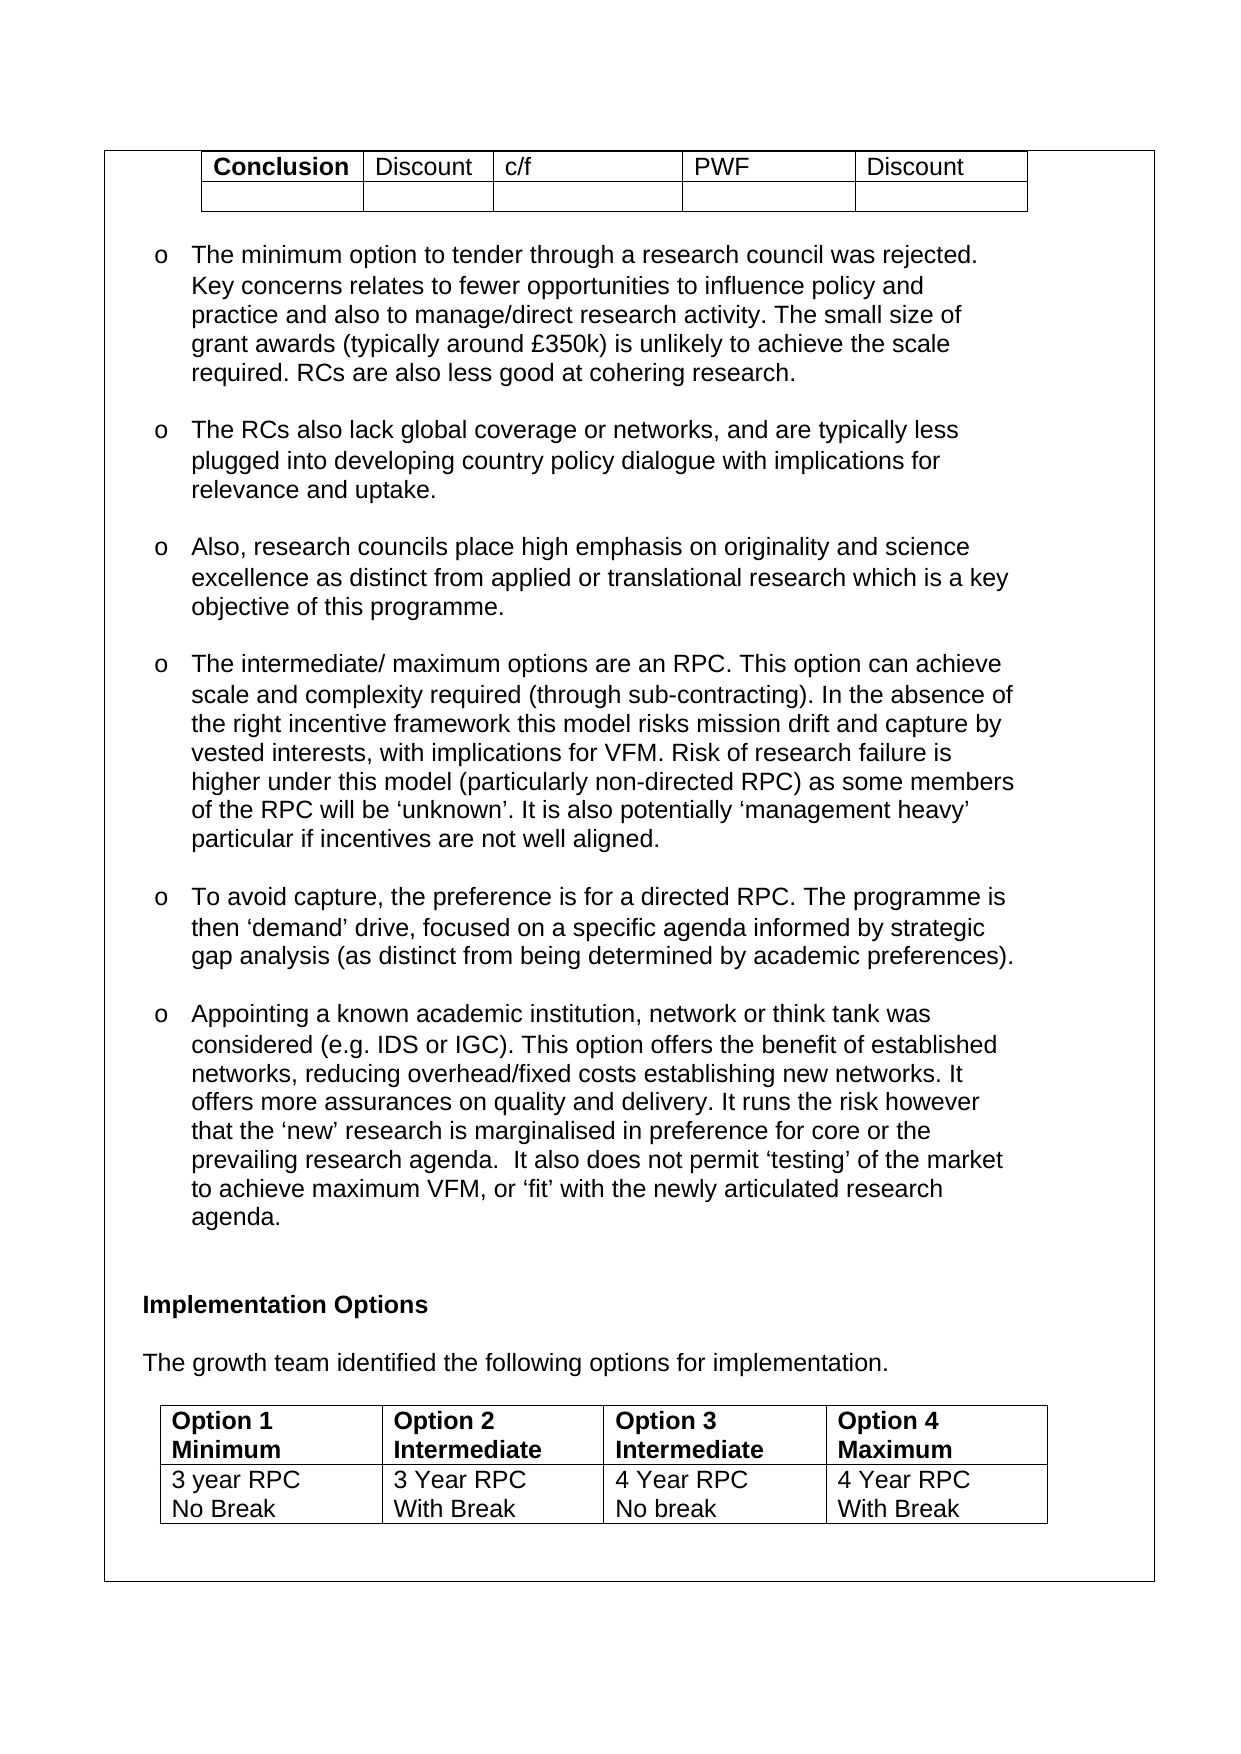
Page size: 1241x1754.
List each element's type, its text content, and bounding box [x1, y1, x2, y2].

table_header Option 2 Intermediate [383, 1406, 603, 1464]
table_cell 3 year RPC No Break [161, 1465, 382, 1522]
table_cell 4 Year RPC No break [604, 1465, 826, 1522]
table_header Option 1 Minimum [161, 1406, 382, 1464]
table_header Option 4 Maximum [827, 1406, 1047, 1464]
table_cell 4 Year RPC With Break [827, 1465, 1047, 1522]
table_cell Discount [856, 152, 1027, 181]
table_cell [364, 182, 493, 211]
table_header A. What are the feasible options that address the need set out in the Strategic case? What are the policy objectives? The policy objective is to increase knowledge of the relevance of EP model for LICs. The critical success factors relevant to this project were identified as follows: Delivers high quality research Engages policy makers such that research is used (uptake) Has relevance for LIC priorities and their developmental needs Represents value for money (VFM) The options appraisal evaluated the project against the following 3 categories in addition to the CSC above: Scoping options Service solution options Service delivery options Implementation options Scoping Options The growth research team identified the following range of main options for the potential scope of the scheme, increasing in the size of the project: SWOT analysis The growth team carried out SWOT analysis on how well each option met the policy objective and critical success factors for the scheme. The results are set out in Table 1 below: Table 1 – Scoping options SWOT analysis The status quo (option S1 – existing arrangements/no EP work) would not support policy objectives. It fails to address an agenda attracting considerable policy interest. The do nothing option forms a benchmark for VFM analysis. The ‘do minimum’ scope (option S2) involves research on one EP only. It is discounted on the basis it is partial in its approach and unlikely to inform the broader picture of EP engagement in LICs. The ‘intermediate’ scope (option S3) looks to complete research on 2 EPs. This option is also discounted on the basis it fails to provide comprehensive picture on these new partnerships and provide a ‘balanced assessment’. The ‘maximum’ scope (option S4) of conducting research on at least 3 EPs meets all success criteria, supports business needs and represents the preferred way forward. This option has potential to provide a more comprehensive and informed picture. Service solution options The following main service solution options were identified for delivering project objectives and critical success factors. SWOT analysis The following SWOT analysis was conducted on how well each option met the policy objectives and critical success factors for the scheme. The results are presented in Table 1 below. Table 2 – Service Solution options – SWOT analysis The do nothing (or status quo) would not achieve spend objectives. It demonstrates a lack of commitment to tackling a strategic gap on LIC research issues - a key objective for DFID In house research was quickly discounted on the basis relevant skills are not available. In-house activities are more suited to research scoping and management as distinct from doing research. A short term consultancy is also assessed unlikely to achieve policy/spend objectives. Although a less expensive than other options, it is unlikely to deliver operational objectives, compromising on both quality and uptake. The option is therefore discounted. An outsourced research programme (whether medium or long term) offers greatest opportunities for in-depth analysis, research visibility, academic rigour, and synthesis of findings. A medium term research programme is preferred to a longer term research programme given risk of research capture/drift. A medium time horizon provides greater incentives for early delivery of research and so represents our PWF. Service Delivery Options Given the preference for an outsourced programme the growth team identified the following options for service delivery options The following SWOT analysis was conducted on the above options. The results are reflected in Table 2 below. Table 3 – Service Delivery Options – SWOT analysis The minimum option to tender through a research council was rejected. Key concerns relates to fewer opportunities to influence policy and practice and also to manage/direct research activity. The small size of grant awards (typically around £350k) is unlikely to achieve the scale required. RCs are also less good at cohering research. The RCs also lack global coverage or networks, and are typically less plugged into developing country policy dialogue with implications for relevance and uptake. Also, research councils place high emphasis on originality and science excellence as distinct from applied or translational research which is a key objective of this programme. The intermediate/ maximum options are an RPC. This option can achieve scale and complexity required (through sub-contracting). In the absence of the right incentive framework this model risks mission drift and capture by vested interests, with implications for VFM. Risk of research failure is higher under this model (particularly non-directed RPC) as some members of the RPC will be ‘unknown’. It is also potentially ‘management heavy’ particular if incentives are not well aligned. To avoid capture, the preference is for a directed RPC. The programme is then ‘demand’ drive, focused on a specific agenda informed by strategic gap analysis (as distinct from being determined by academic preferences). Appointing a known academic institution, network or think tank was considered (e.g. IDS or IGC). This option offers the benefit of established networks, reducing overhead/fixed costs establishing new networks. It offers more assurances on quality and delivery. It runs the risk however that the ‘new’ research is marginalised in preference for core or the prevailing research agenda. It also does not permit ‘testing’ of the market to achieve maximum VFM, or ‘fit’ with the newly articulated research agenda. Implementation Options The growth team identified the following options for implementation. Table 4 – Scoping options SWOT analysis Summary of Long List Identification of short list On the basis of the above work, the growth team recommends the following short list of options for further detailed options appraisal within the full business case. Status Quo/Counterfactual This option represents the current situation. This option represents the benchmark for VfM by which the other options are compared. It involves no new DFID funded research on EPs. Do Minimum This option represents the minimum amount of research activity and related spend (£) when set against policy objectives, as follows: Scope: Research on 1 EP Service Solution: Medium term outsourced programme Service Delivery: Appoint think tank/network Implementation: 3 Year RPC with break Reference Project (PWF) This option represents the desired level of project scope and spend (£) and is the project’s preferred way forward at the long list stage: Scope: Research on 3 or more EPs Service Solution: Medium term outsourced programme Service Delivery: Direct Procurement through RPC Implementation: 3 Year RPC with break Reference Project – More Ambitious This option represents a more ambitious programme as it involves a competitive tender and potentially higher research spend: Scope: Research on 3 or more EPs Service Solution: Long term outsourced programme Service Delivery: Direct Procurement/Competitive tender Implementation: 4 Year RPC with Break Clause The short list of options based on the above long list is identified as following 1. Counterfactual No research on EPs 2. Do Minimum (ambitious) Appoint Think Tank (1-2EPs) 3. Reference Project (PWF) Direct Procure an RPC, 3 Years, 3 Pillars The rationale for numeric scoring above is expanded in the matrix below. The options appraisal suggests direct procurement through an RPC (as distinct from appointing a think tank) as the preferred way forward. This option scores 53 compared to 47 for the second best option. [105, 151, 1154, 1581]
table_cell [202, 182, 363, 211]
table_cell [856, 182, 1027, 211]
table_cell c/f [494, 152, 682, 181]
table_cell [683, 182, 855, 211]
table_cell [494, 182, 682, 211]
table_header Option 3 Intermediate [604, 1406, 826, 1464]
table_cell Conclusion [202, 152, 363, 181]
table_cell PWF [683, 152, 855, 181]
table_cell 3 Year RPC With Break [383, 1465, 603, 1522]
table_cell Discount [364, 152, 493, 181]
